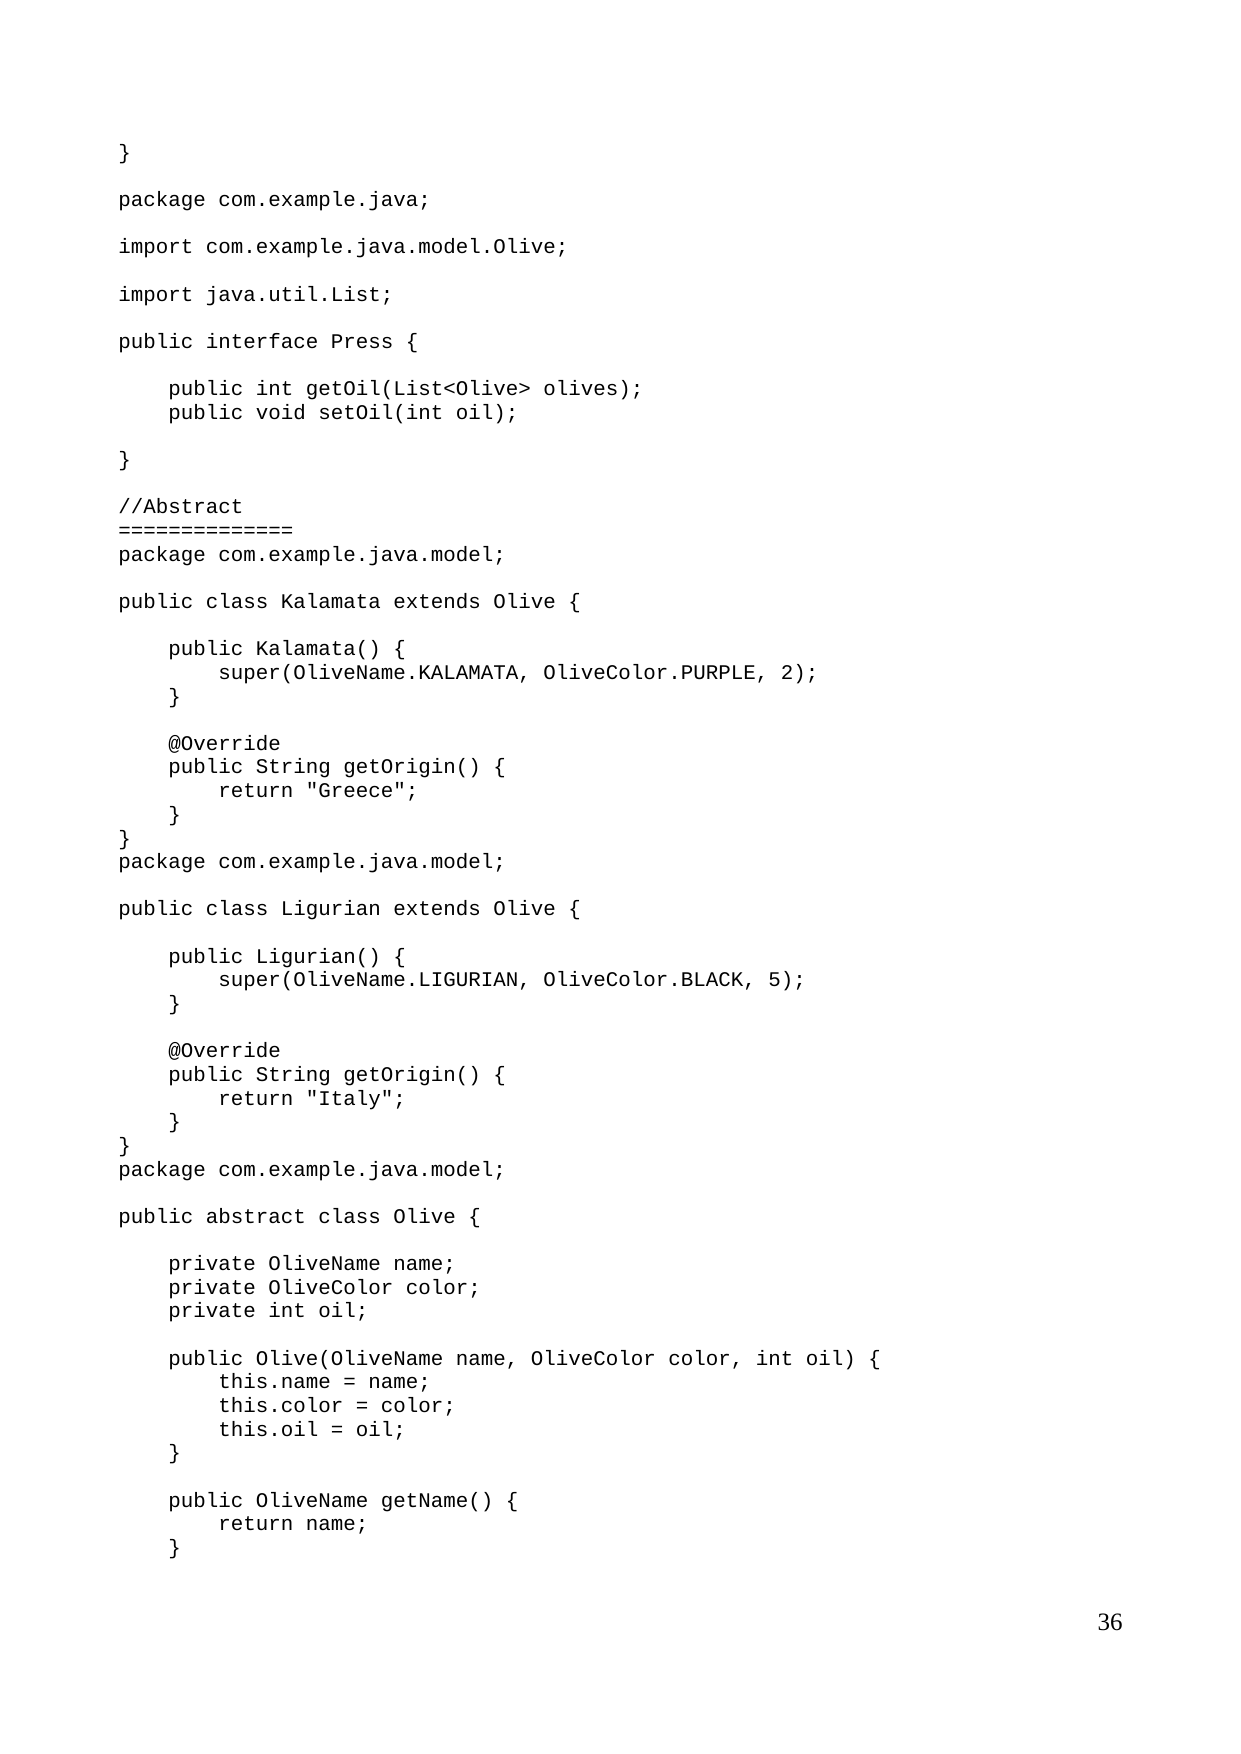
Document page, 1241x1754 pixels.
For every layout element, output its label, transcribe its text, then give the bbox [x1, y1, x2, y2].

text } [118, 827, 1122, 851]
text return name; [118, 1513, 1122, 1537]
text public class Kalamata extends Olive { [118, 591, 1122, 615]
text public OliveName getName() { [118, 1489, 1122, 1513]
text this.color = color; [118, 1395, 1122, 1419]
text } [118, 993, 1122, 1017]
text } [118, 686, 1122, 709]
text super(OliveName.KALAMATA, OliveColor.PURPLE, 2); [118, 662, 1122, 686]
text private OliveName name; [118, 1253, 1122, 1277]
text public String getOrigin() { [118, 1064, 1122, 1088]
text super(OliveName.LIGURIAN, OliveColor.BLACK, 5); [118, 969, 1122, 993]
text import com.example.java.model.Olive; [118, 236, 1122, 260]
text ============== [118, 520, 1122, 544]
text public interface Press { [118, 331, 1122, 354]
text @Override [118, 1040, 1122, 1064]
text } [118, 449, 1122, 473]
text public abstract class Olive { [118, 1206, 1122, 1229]
text package com.example.java.model; [118, 851, 1122, 875]
text @Override [118, 733, 1122, 757]
text } [118, 1111, 1122, 1135]
text public String getOrigin() { [118, 757, 1122, 780]
text public Olive(OliveName name, OliveColor color, int oil) { [118, 1348, 1122, 1371]
text public class Ligurian extends Olive { [118, 898, 1122, 922]
text private OliveColor color; [118, 1277, 1122, 1300]
text } [118, 1135, 1122, 1158]
text return "Italy"; [118, 1088, 1122, 1111]
text package com.example.java; [118, 189, 1122, 213]
text //Abstract [118, 496, 1122, 520]
text private int oil; [118, 1300, 1122, 1324]
text } [118, 142, 1122, 165]
text package com.example.java.model; [118, 1158, 1122, 1182]
text } [118, 1442, 1122, 1466]
text return "Greece"; [118, 780, 1122, 804]
text public Kalamata() { [118, 638, 1122, 662]
text this.oil = oil; [118, 1419, 1122, 1442]
text this.name = name; [118, 1371, 1122, 1395]
text package com.example.java.model; [118, 544, 1122, 567]
text public int getOil(List<Olive> olives); [118, 378, 1122, 402]
text } [118, 804, 1122, 827]
text import java.util.List; [118, 284, 1122, 307]
text } [118, 1537, 1122, 1561]
text public Ligurian() { [118, 946, 1122, 969]
text public void setOil(int oil); [118, 402, 1122, 426]
